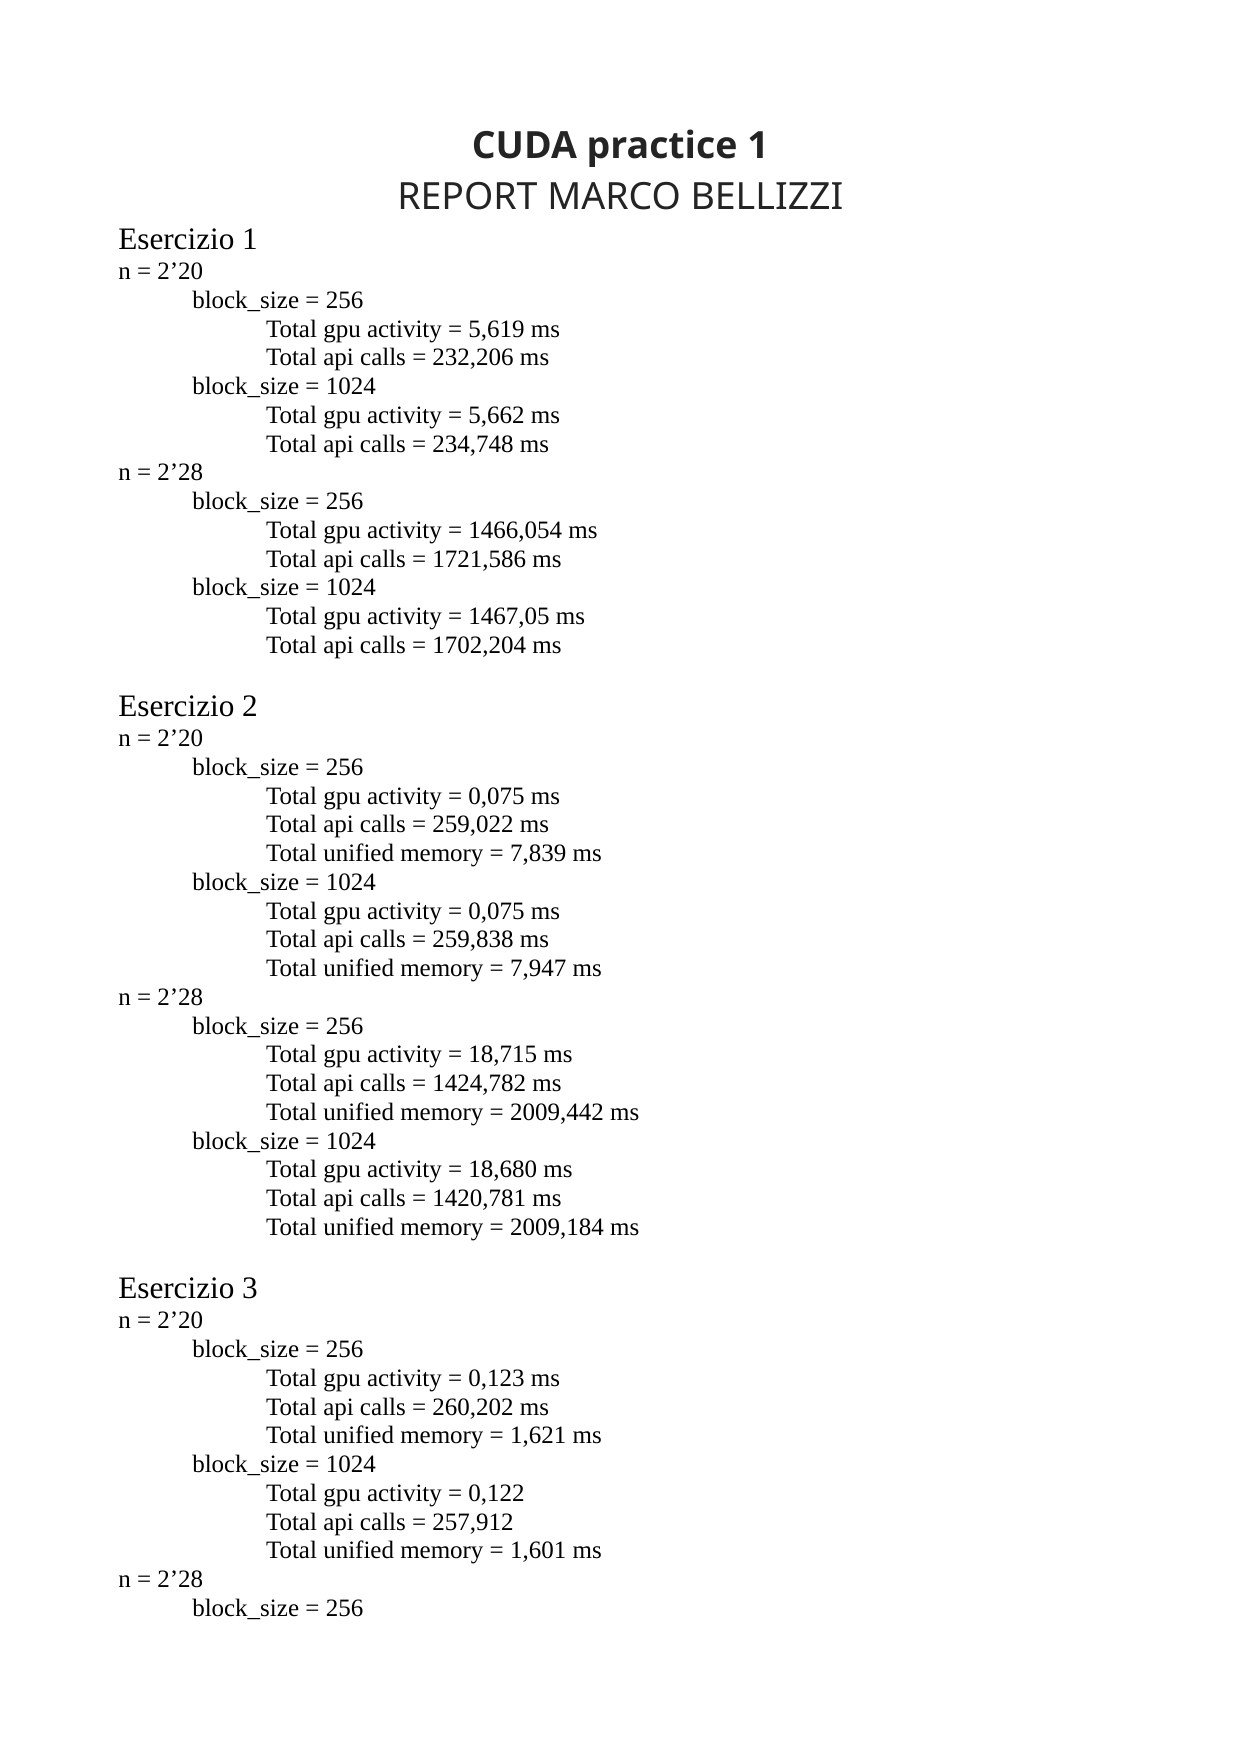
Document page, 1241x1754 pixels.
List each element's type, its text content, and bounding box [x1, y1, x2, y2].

text Total unified memory = 1,601 ms [118, 1536, 1122, 1564]
text Esercizio 2 [118, 687, 1122, 723]
text n = 2’28 [118, 982, 1122, 1011]
text n = 2’20 [118, 256, 1122, 285]
text REPORT MARCO BELLIZZI [118, 169, 1122, 220]
text Total api calls = 260,202 ms [118, 1392, 1122, 1421]
text n = 2’28 [118, 1564, 1122, 1593]
text block_size = 256 [118, 285, 1122, 314]
text Total gpu activity = 0,075 ms [118, 896, 1122, 924]
text CUDA practice 1 [118, 118, 1122, 169]
text Total unified memory = 2009,184 ms [118, 1212, 1122, 1241]
text Total gpu activity = 1466,054 ms [118, 515, 1122, 544]
text block_size = 256 [118, 1334, 1122, 1363]
text Total unified memory = 7,839 ms [118, 838, 1122, 867]
text Total api calls = 1702,204 ms [118, 630, 1122, 659]
text n = 2’28 [118, 457, 1122, 486]
text Total api calls = 257,912 [118, 1507, 1122, 1536]
text Esercizio 1 [118, 220, 1122, 256]
text block_size = 1024 [118, 1449, 1122, 1478]
text Total unified memory = 7,947 ms [118, 953, 1122, 982]
text Total gpu activity = 18,680 ms [118, 1154, 1122, 1183]
text block_size = 1024 [118, 1126, 1122, 1154]
text Total gpu activity = 5,662 ms [118, 400, 1122, 429]
text block_size = 256 [118, 1593, 1122, 1622]
text block_size = 1024 [118, 371, 1122, 400]
text Total api calls = 1420,781 ms [118, 1183, 1122, 1212]
text Total api calls = 259,838 ms [118, 924, 1122, 953]
text Total api calls = 1424,782 ms [118, 1068, 1122, 1097]
text Total unified memory = 1,621 ms [118, 1421, 1122, 1449]
text block_size = 256 [118, 752, 1122, 781]
text Total gpu activity = 0,122 [118, 1478, 1122, 1507]
text Total api calls = 1721,586 ms [118, 544, 1122, 572]
text n = 2’20 [118, 723, 1122, 752]
text Total api calls = 232,206 ms [118, 342, 1122, 371]
text Total gpu activity = 1467,05 ms [118, 601, 1122, 630]
text Total unified memory = 2009,442 ms [118, 1097, 1122, 1126]
text Total gpu activity = 0,075 ms [118, 781, 1122, 809]
text block_size = 1024 [118, 572, 1122, 601]
text Esercizio 3 [118, 1269, 1122, 1306]
text block_size = 256 [118, 486, 1122, 515]
text Total api calls = 259,022 ms [118, 809, 1122, 838]
text block_size = 1024 [118, 867, 1122, 896]
text Total api calls = 234,748 ms [118, 429, 1122, 457]
text Total gpu activity = 5,619 ms [118, 314, 1122, 342]
text block_size = 256 [118, 1011, 1122, 1039]
text Total gpu activity = 0,123 ms [118, 1363, 1122, 1392]
text Total gpu activity = 18,715 ms [118, 1039, 1122, 1068]
text n = 2’20 [118, 1306, 1122, 1334]
